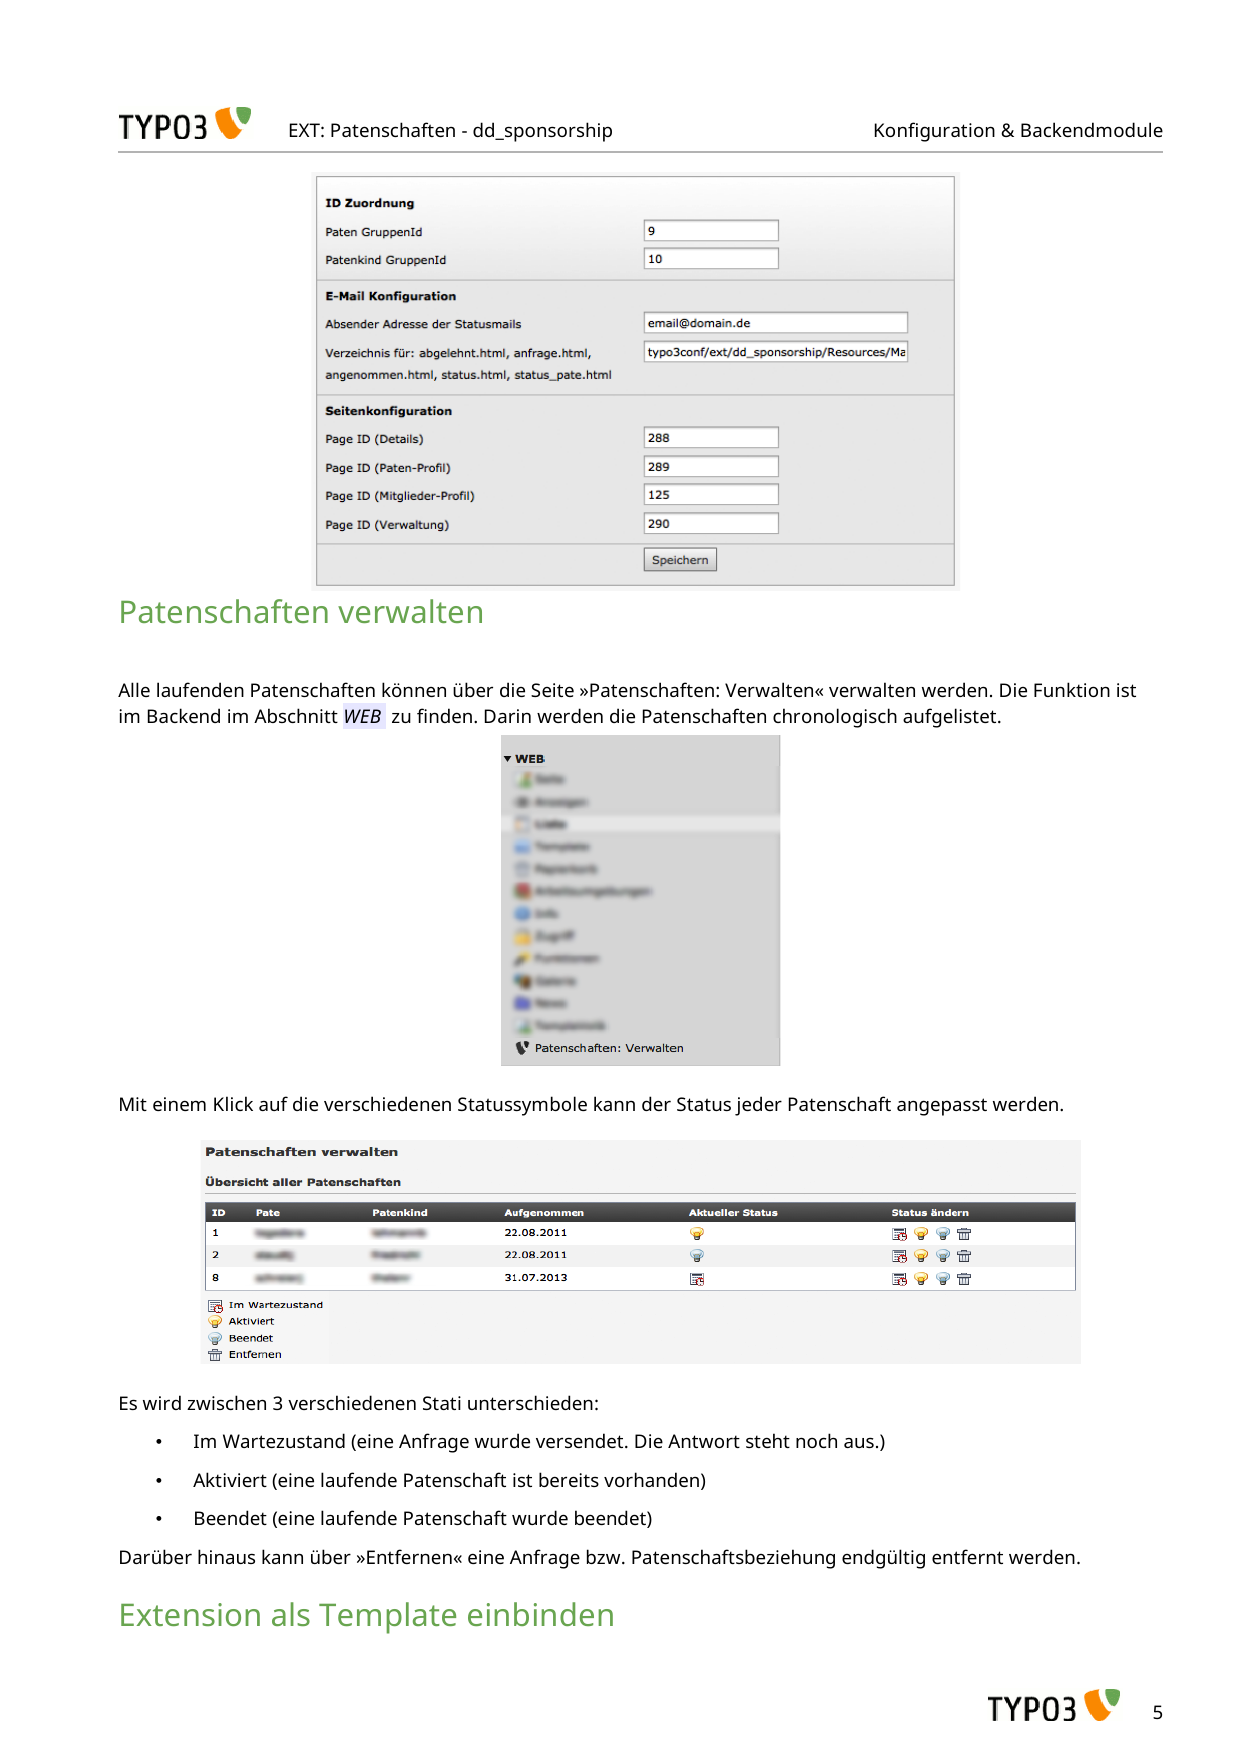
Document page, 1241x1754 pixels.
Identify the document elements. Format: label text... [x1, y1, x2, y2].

list Beendet (eine laufende Patenschaft wurde beendet) [156, 1505, 1163, 1531]
list Aktiviert (eine laufende Patenschaft ist bereits vorhanden) [156, 1467, 1163, 1493]
subtitle Patenschaften verwalten [118, 172, 1163, 633]
subtitle Extension als Template einbinden [118, 1593, 1163, 1636]
picture [200, 1140, 1081, 1364]
picture [118, 106, 254, 139]
list Im Wartezustand (eine Anfrage wurde versendet. Die Antwort steht noch aus.) [156, 1428, 1163, 1454]
picture [311, 172, 961, 591]
text [118, 1642, 1163, 1668]
picture [987, 1688, 1123, 1721]
text Darüber hinaus kann über »Entfernen« eine Anfrage bzw. Patenschaftsbeziehung endgültig entfernt werden. [118, 1544, 1163, 1570]
text Es wird zwischen 3 verschiedenen Stati unterschieden: [118, 1130, 1163, 1416]
picture [501, 735, 781, 1066]
text Alle laufenden Patenschaften können über die Seite »Patenschaften: Verwalten« verwalten werden. Die Funktion ist im Backend im Abschnitt WEB zu finden. Darin werden die Patenschaften chronologisch aufgelistet. [118, 677, 1163, 729]
text Mit einem Klick auf die verschiedenen Statussymbole kann der Status jeder Patenschaft angepasst werden. [118, 742, 1163, 1117]
